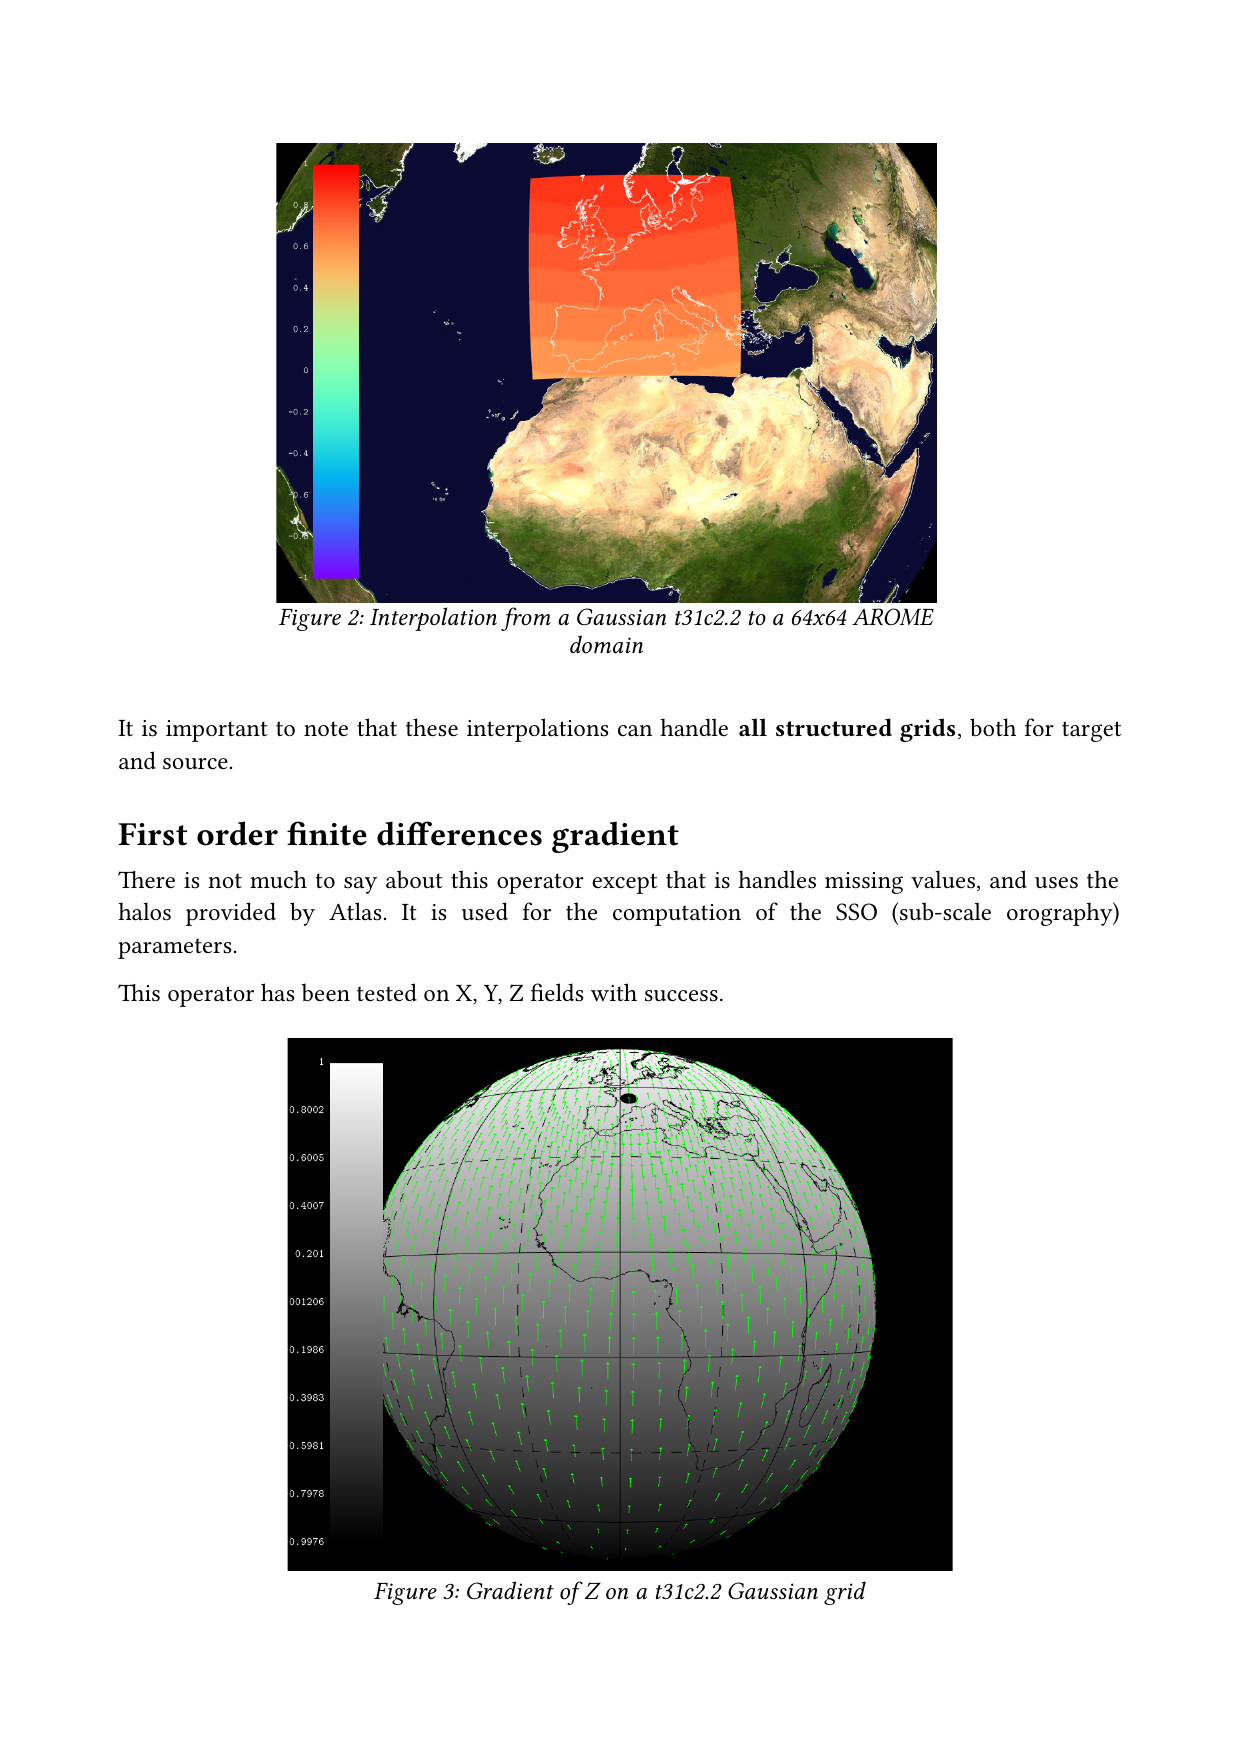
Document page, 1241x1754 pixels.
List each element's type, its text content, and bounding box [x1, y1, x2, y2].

text Figure 3: Gradient of Z on a t31c2.2 Gaussian grid [287, 1571, 953, 1605]
text This operator has been tested on X, Y, Z fields with success. [118, 979, 1122, 1007]
text Figure 2: Interpolation from a Gaussian t31c2.2 to a 64x64 AROME domain [276, 603, 937, 660]
picture [287, 1038, 953, 1571]
picture [276, 143, 937, 603]
text There is not much to say about this operator except that is handles missing values, and uses the halos provided by Atlas. It is used for the computation of the SSO (sub-scale orography) parameters. [118, 866, 1122, 960]
text It is important to note that these interpolations can handle all structured grids, both for target and source. [118, 714, 1122, 775]
subtitle First order finite differences gradient [118, 815, 1122, 853]
